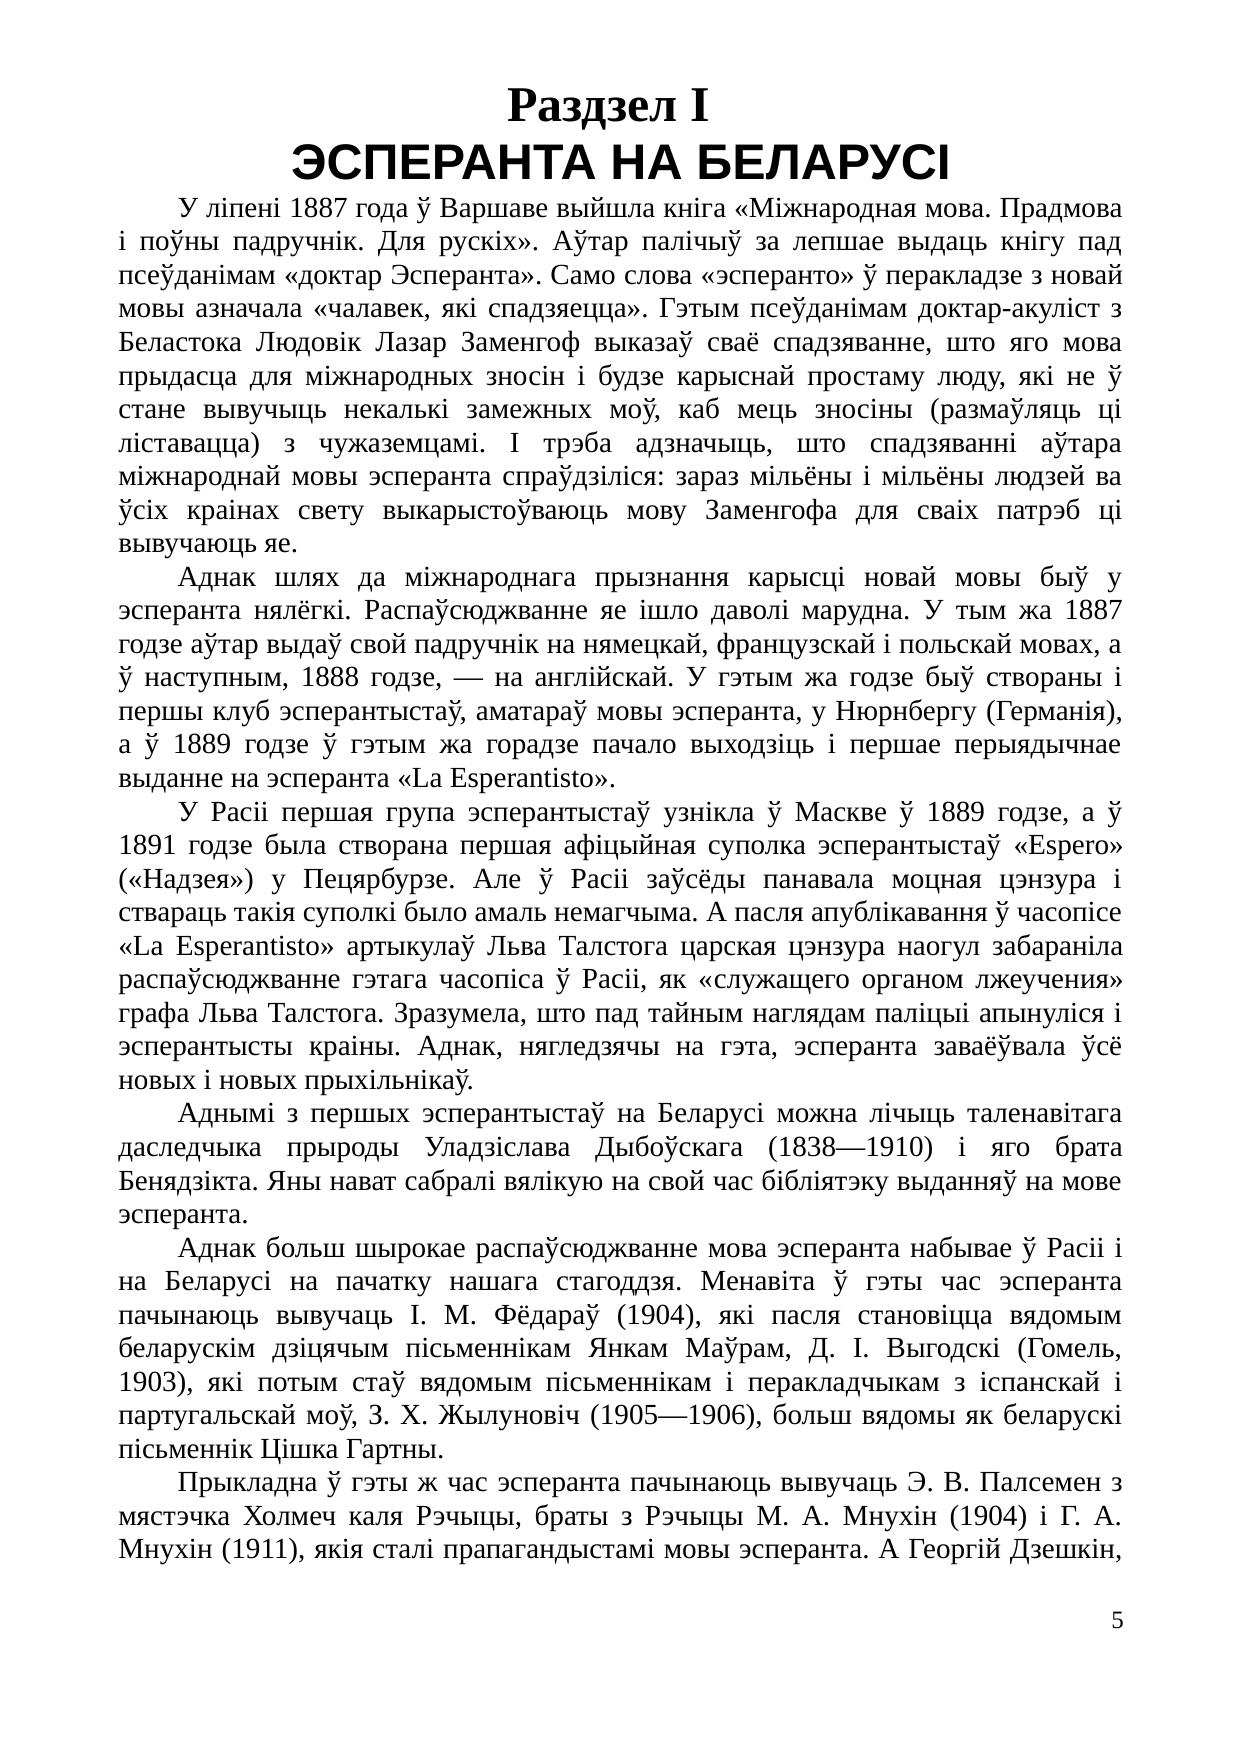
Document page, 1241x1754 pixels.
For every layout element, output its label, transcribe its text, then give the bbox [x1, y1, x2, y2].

subtitle Раздзел I [118, 75, 1123, 132]
subtitle ЭСПЕРАНТА НА БЕЛАРУСІ [118, 132, 1123, 190]
text У Расіі першая група эсперантыстаў узнікла ў Маскве ў 1889 годзе, а ў 1891 годзе была створана першая афіцыйная суполка эсперантыстаў «Espero» («Надзея») у Пецярбурзе. Але ў Расіі заўсёды панавала моцная цэнзура і ствараць такія суполкі было амаль немагчыма. А пасля апублікавання ў часопісе «La Esperantisto» артыкулаў Льва Талстога царская цэнзура наогул забараніла распаўсюджванне гэтага часопіса ў Расіі, як «служащего органом лжеучения» графа Льва Талстога. Зразумела, што пад тайным наглядам паліцыі апынуліся і эсперантысты краіны. Аднак, нягледзячы на гэта, эсперанта заваёўвала ўсё новых і новых прыхільнікаў. [118, 794, 1123, 1096]
text У ліпені 1887 года ў Варшаве выйшла кніга «Міжнародная мова. Прадмова і поўны падручнік. Для рускіх». Аўтар палічыў за лепшае выдаць кнігу пад псеўданімам «доктар Эсперанта». Само слова «эсперанто» ў перакладзе з новай мовы азначала «чалавек, які спадзяецца». Гэтым псеўданімам доктар-акуліст з Беластока Людовік Лазар Заменгоф выказаў сваё спадзяванне, што яго мова прыдасца для міжнародных зносін і будзе карыснай простаму люду, які не ў стане вывучыць некалькі замежных моў, каб мець зносіны (размаўляць ці ліставацца) з чужаземцамі. І трэба адзначыць, што спадзяванні аўтара міжнароднай мовы эсперанта спраўдзіліся: зараз мільёны і мільёны людзей ва ўсіх краінах свету выкарыстоўваюць мову Заменгофа для сваіх патрэб ці вывучаюць яе. [118, 190, 1123, 559]
text Аднымі з першых эсперантыстаў на Беларусі можна лічыць таленавітага даследчыка прыроды Уладзіслава Дыбоўскага (1838—1910) і яго брата Бенядзікта. Яны нават сабралі вялікую на свой час бібліятэку выданняў на мове эсперанта. [118, 1096, 1123, 1230]
text Аднак шлях да міжнароднага прызнання карысці новай мовы быў у эсперанта нялёгкі. Распаўсюджванне яе ішло даволі марудна. У тым жа 1887 годзе аўтар выдаў свой падручнік на нямецкай, французскай і польскай мовах, а ў наступным, 1888 годзе, — на англійскай. У гэтым жа годзе быў створаны і першы клуб эсперантыстаў, аматараў мовы эсперанта, у Нюрнбергу (Германія), а ў 1889 годзе ў гэтым жа горадзе пачало выходзіць і першае перыядычнае выданне на эсперанта «La Esperantisto». [118, 559, 1123, 794]
text Прыкладна ў гэты ж час эсперанта пачынаюць вывучаць Э. В. Палсемен з мястэчка Холмеч каля Рэчыцы, браты з Рэчыцы М. А. Мнухін (1904) і Г. А. Мнухін (1911), якія сталі прапагандыстамі мовы эсперанта. А Георгій Дзешкін, [118, 1464, 1123, 1565]
text Аднак больш шырокае распаўсюджванне мова эсперанта набывае ў Расіі і на Беларусі на пачатку нашага стагоддзя. Менавіта ў гэты час эсперанта пачынаюць вывучаць І. М. Фёдараў (1904), які пасля становіцца вядомым беларускім дзіцячым пісьменнікам Янкам Маўрам, Д. І. Выгодскі (Гомель, 1903), які потым стаў вядомым пісьменнікам і перакладчыкам з іспанскай і партугальскай моў, З. Х. Жылуновіч (1905—1906), больш вядомы як беларускі пісьменнік Цішка Гартны. [118, 1230, 1123, 1464]
